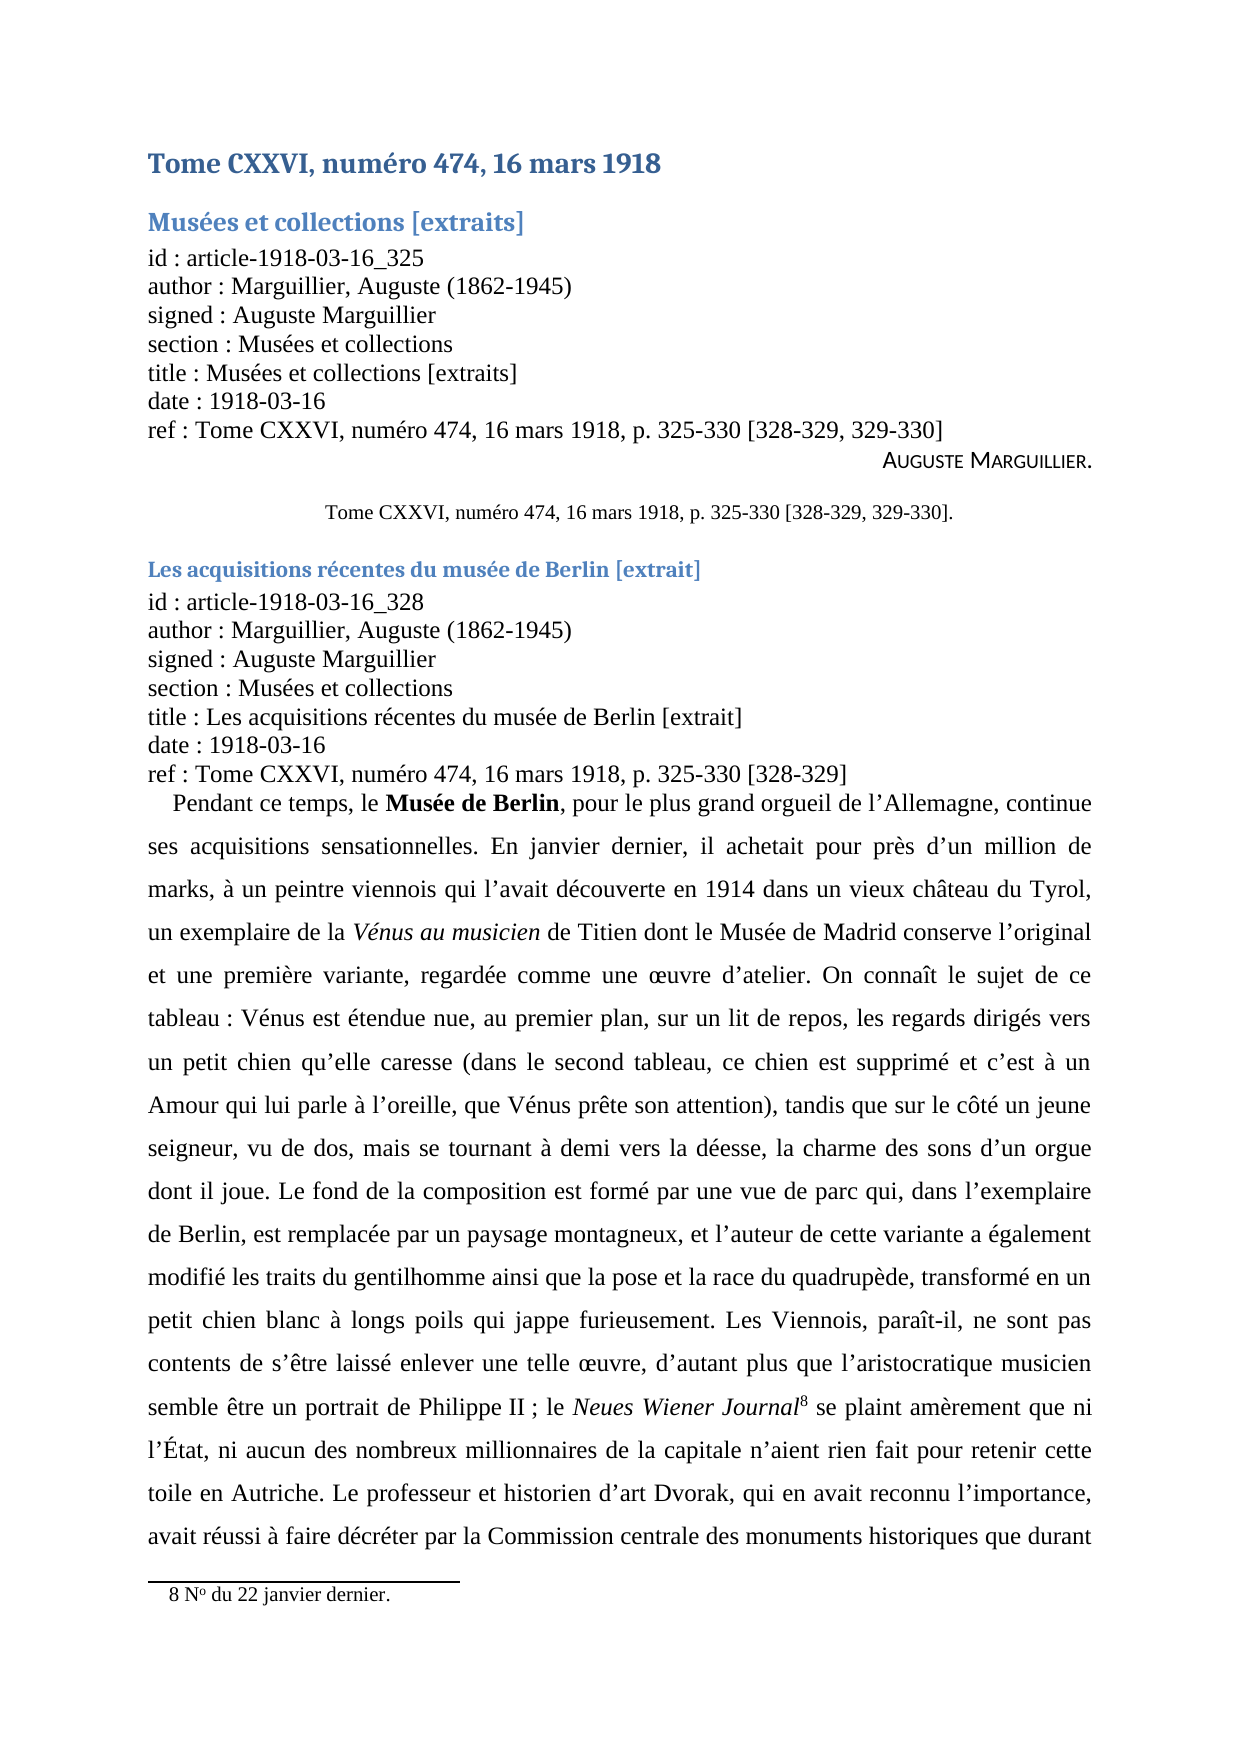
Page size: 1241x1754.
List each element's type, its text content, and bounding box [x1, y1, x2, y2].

text section : Musées et collections [148, 329, 1093, 358]
text id : article-1918-03-16_328 [148, 587, 1093, 615]
text id : article-1918-03-16_325 [148, 243, 1093, 271]
text Auguste Marguillier. [148, 444, 1093, 474]
subtitle Musées et collections [extraits] [148, 207, 1093, 238]
text date : 1918-03-16 [148, 386, 1093, 415]
text ref : Tome CXXVI, numéro 474, 16 mars 1918, p. 325-330 [328-329] [148, 759, 1093, 788]
text date : 1918-03-16 [148, 730, 1093, 759]
text Tome CXXVI, numéro 474, 16 mars 1918, p. 325-330 [328-329, 329-330]. [325, 500, 1093, 524]
text Pendant ce temps, le Musée de Berlin, pour le plus grand orgueil de l’Allemagne, continue ses acquisitions sensationnelles. En janvier dernier, il achetait pour près d’un million de marks, à un peintre viennois qui l’avait découverte en 1914 dans un vieux château du Tyrol, un exemplaire de la Vénus au musicien de Titien dont le Musée de Madrid conserve l’original et une première variante, regardée comme une œuvre d’atelier. On connaît le sujet de ce tableau : Vénus est étendue nue, au premier plan, sur un lit de repos, les regards dirigés vers un petit chien qu’elle caresse (dans le second tableau, ce chien est supprimé et c’est à un Amour qui lui parle à l’oreille, que Vénus prête son attention), tandis que sur le côté un jeune seigneur, vu de dos, mais se tournant à demi vers la déesse, la charme des sons d’un orgue dont il joue. Le fond de la composition est formé par une vue de parc qui, dans l’exemplaire de Berlin, est remplacée par un paysage montagneux, et l’auteur de cette variante a également modifié les traits du gentilhomme ainsi que la pose et la race du quadrupède, transformé en un petit chien blanc à longs poils qui jappe furieusement. Les Viennois, paraît-il, ne sont pas contents de s’être laissé enlever une telle œuvre, d’autant plus que l’aristocratique musicien semble être un portrait de Philippe II ; le Neues Wiener Journal se plaint amèrement que ni l’État, ni aucun des nombreux millionnaires de la capitale n’aient rien fait pour retenir cette toile en Autriche. Le professeur et historien d’art Dvorak, qui en avait reconnu l’importance, avait réussi à faire décréter par la Commission centrale des monuments historiques que durant [148, 788, 1093, 1550]
text No du 22 janvier dernier. [148, 1582, 1093, 1606]
text title : Musées et collections [extraits] [148, 358, 1093, 386]
text signed : Auguste Marguillier [148, 300, 1093, 329]
subtitle Tome CXXVI, numéro 474, 16 mars 1918 [148, 148, 1093, 181]
text signed : Auguste Marguillier [148, 644, 1093, 673]
text section : Musées et collections [148, 673, 1093, 702]
text title : Les acquisitions récentes du musée de Berlin [extrait] [148, 702, 1093, 730]
text author : Marguillier, Auguste (1862-1945) [148, 615, 1093, 644]
subtitle Les acquisitions récentes du musée de Berlin [extrait] [148, 556, 1093, 583]
text author : Marguillier, Auguste (1862-1945) [148, 271, 1093, 300]
text ref : Tome CXXVI, numéro 474, 16 mars 1918, p. 325-330 [328-329, 329-330] [148, 415, 1093, 444]
